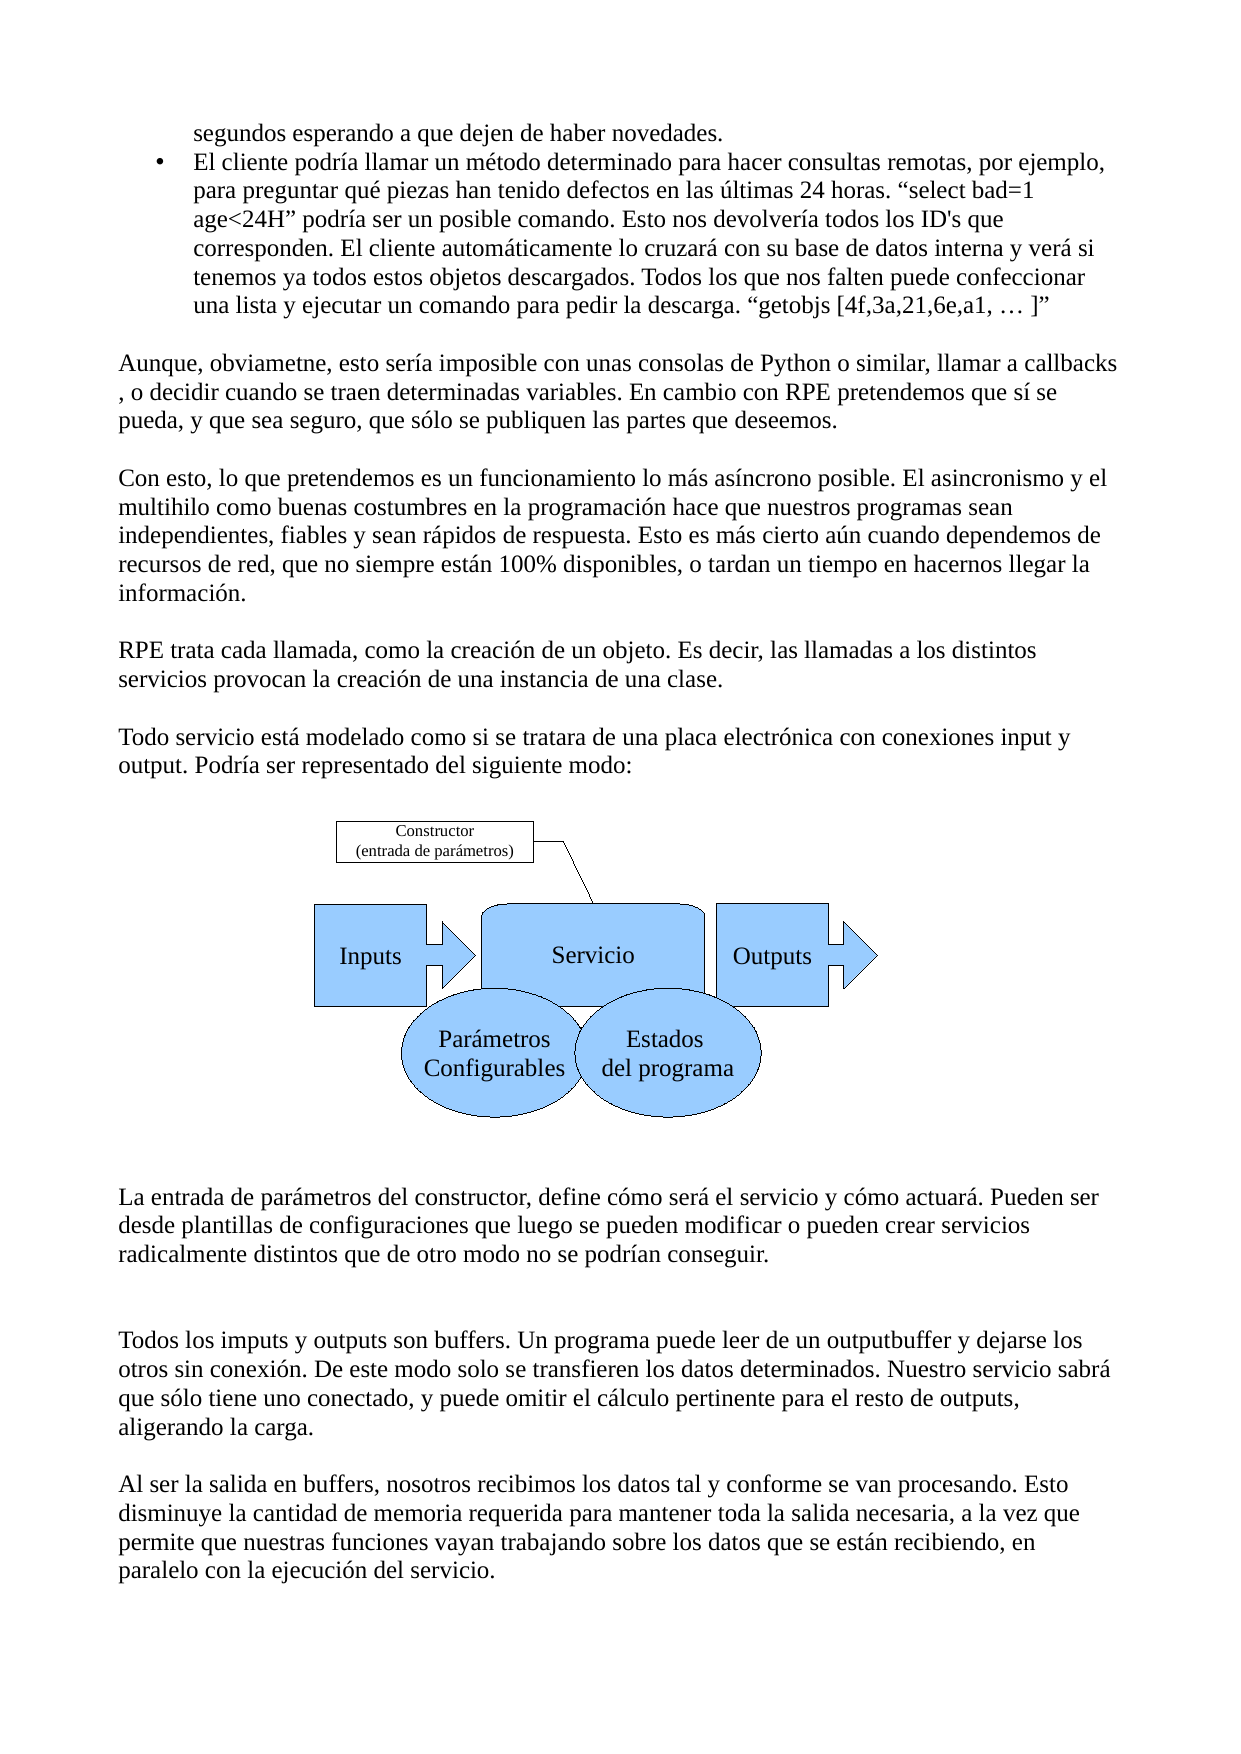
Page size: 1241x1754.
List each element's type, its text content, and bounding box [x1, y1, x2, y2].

list segundos esperando a que dejen de haber novedades. [156, 118, 1122, 147]
text La entrada de parámetros del constructor, define cómo será el servicio y cómo actuará. Pueden ser desde plantillas de configuraciones que luego se pueden modificar o pueden crear servicios radicalmente distintos que de otro modo no se podrían conseguir. [118, 1182, 1122, 1268]
text Con esto, lo que pretendemos es un funcionamiento lo más asíncrono posible. El asincronismo y el multihilo como buenas costumbres en la programación hace que nuestros programas sean independientes, fiables y sean rápidos de respuesta. Esto es más cierto aún cuando dependemos de recursos de red, que no siempre están 100% disponibles, o tardan un tiempo en hacernos llegar la información. [118, 463, 1122, 607]
text Al ser la salida en buffers, nosotros recibimos los datos tal y conforme se van procesando. Esto disminuye la cantidad de memoria requerida para mantener toda la salida necesaria, a la vez que permite que nuestras funciones vayan trabajando sobre los datos que se están recibiendo, en paralelo con la ejecución del servicio. [118, 1469, 1122, 1584]
text Aunque, obviametne, esto sería imposible con unas consolas de Python o similar, llamar a callbacks , o decidir cuando se traen determinadas variables. En cambio con RPE pretendemos que sí se pueda, y que sea seguro, que sólo se publiquen las partes que deseemos. [118, 348, 1122, 434]
text RPE trata cada llamada, como la creación de un objeto. Es decir, las llamadas a los distintos servicios provocan la creación de una instancia de una clase. [118, 636, 1122, 693]
text Todos los imputs y outputs son buffers. Un programa puede leer de un outputbuffer y dejarse los otros sin conexión. De este modo solo se transfieren los datos determinados. Nuestro servicio sabrá que sólo tiene uno conectado, y puede omitir el cálculo pertinente para el resto de outputs, aligerando la carga. [118, 1326, 1122, 1441]
list El cliente podría llamar un método determinado para hacer consultas remotas, por ejemplo, para preguntar qué piezas han tenido defectos en las últimas 24 horas. “select bad=1 age<24H” podría ser un posible comando. Esto nos devolvería todos los ID's que corresponden. El cliente automáticamente lo cruzará con su base de datos interna y verá si tenemos ya todos estos objetos descargados. Todos los que nos falten puede confeccionar una lista y ejecutar un comando para pedir la descarga. “getobjs [4f,3a,21,6e,a1, … ]” [156, 147, 1122, 319]
text Todo servicio está modelado como si se tratara de una placa electrónica con conexiones input y output. Podría ser representado del siguiente modo: [118, 722, 1122, 779]
